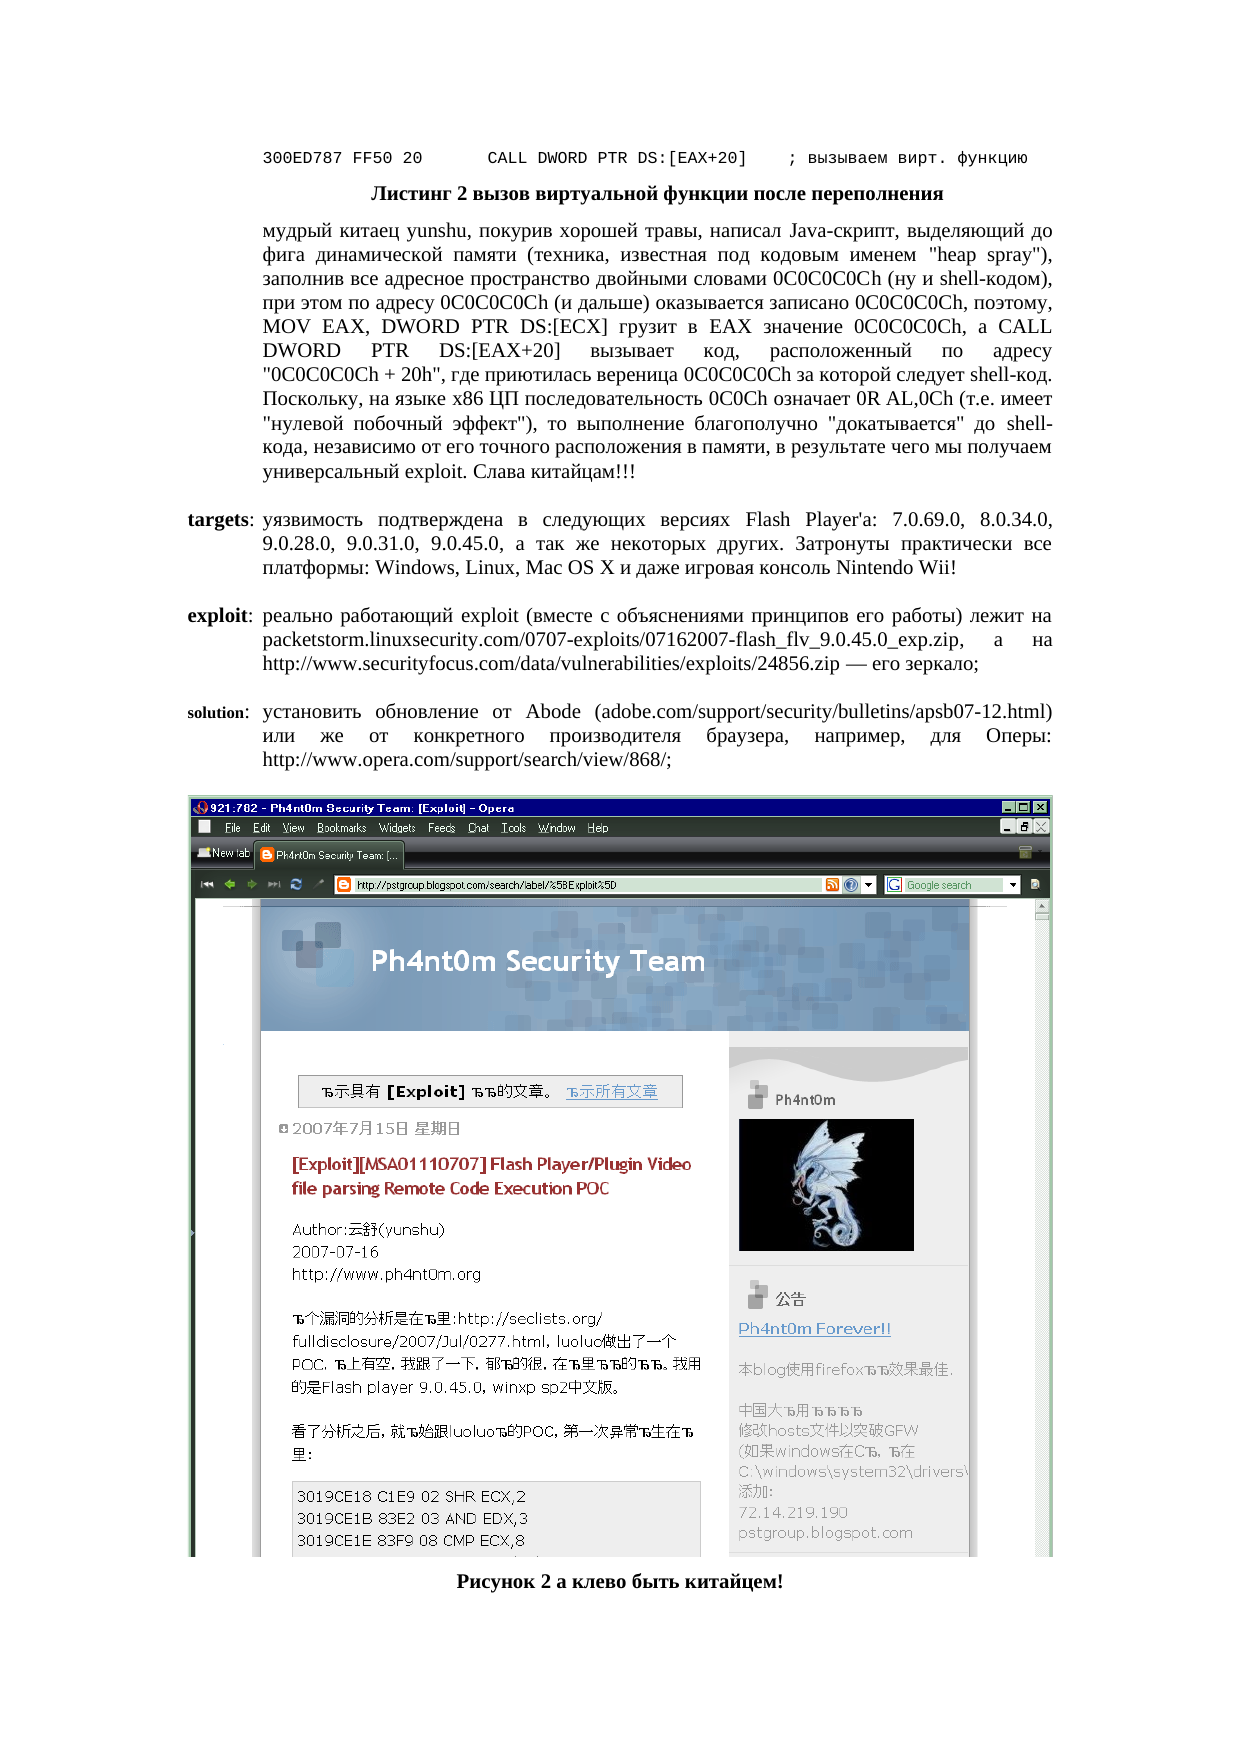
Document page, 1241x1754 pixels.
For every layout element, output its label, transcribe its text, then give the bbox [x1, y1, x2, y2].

text Листинг 2 вызов виртуальной функции после переполнения [187, 181, 1053, 205]
picture [187, 795, 1053, 1557]
text Рисунок 2 а клево быть китайцем! [187, 1569, 1053, 1593]
text solution: установить обновление от Abode (adobe.com/support/security/bulletins/apsb07-12.html) или же от конкретного производителя браузера, например, для Оперы: http://www.opera.com/support/search/view/868/; [187, 699, 1053, 771]
text 300ED787 FF50 20 CALL DWORD PTR DS:[EAX+20] ; вызываем вирт. функцию [262, 150, 1053, 169]
text мудрый китаец yunshu, покурив хорошей травы, написал Java-скрипт, выделяющий до фига динамической памяти (техника, известная под кодовым именем "heap spray"), заполнив все адресное пространство двойными словами 0C0C0C0Ch (ну и shell-кодом), при этом по адресу 0C0C0C0Ch (и дальше) оказывается записано 0C0C0C0Ch, поэтому, MOV EAX, DWORD PTR DS:[ECX] грузит в EAX значение 0C0C0C0Ch, а CALL DWORD PTR DS:[EAX+20] вызывает код, расположенный по адресу "0C0C0C0Ch + 20h", где приютилась вереница 0C0C0C0Ch за которой следует shell-код. Поскольку, на языке x86 ЦП последовательность 0C0Ch означает 0R AL,0Ch (т.е. имеет "нулевой побочный эффект"), то выполнение благополучно "докатывается" до shell-кода, независимо от его точного расположения в памяти, в результате чего мы получаем универсальный exploit. Слава китайцам!!! [262, 218, 1053, 483]
text targets: уязвимость подтверждена в следующих версиях Flash Player'а: 7.0.69.0, 8.0.34.0, 9.0.28.0, 9.0.31.0, 9.0.45.0, а так же некоторых других. Затронуты практически все платформы: Windows, Linux, Mac OS X и даже игровая консоль Nintendo Wii! [187, 507, 1053, 579]
text exploit: реально работающий exploit (вместе с объяснениями принципов его работы) лежит на packetstorm.linuxsecurity.com/0707-exploits/07162007-flash_flv_9.0.45.0_exp.zip, а на http://www.securityfocus.com/data/vulnerabilities/exploits/24856.zip — его зеркало; [187, 603, 1053, 675]
